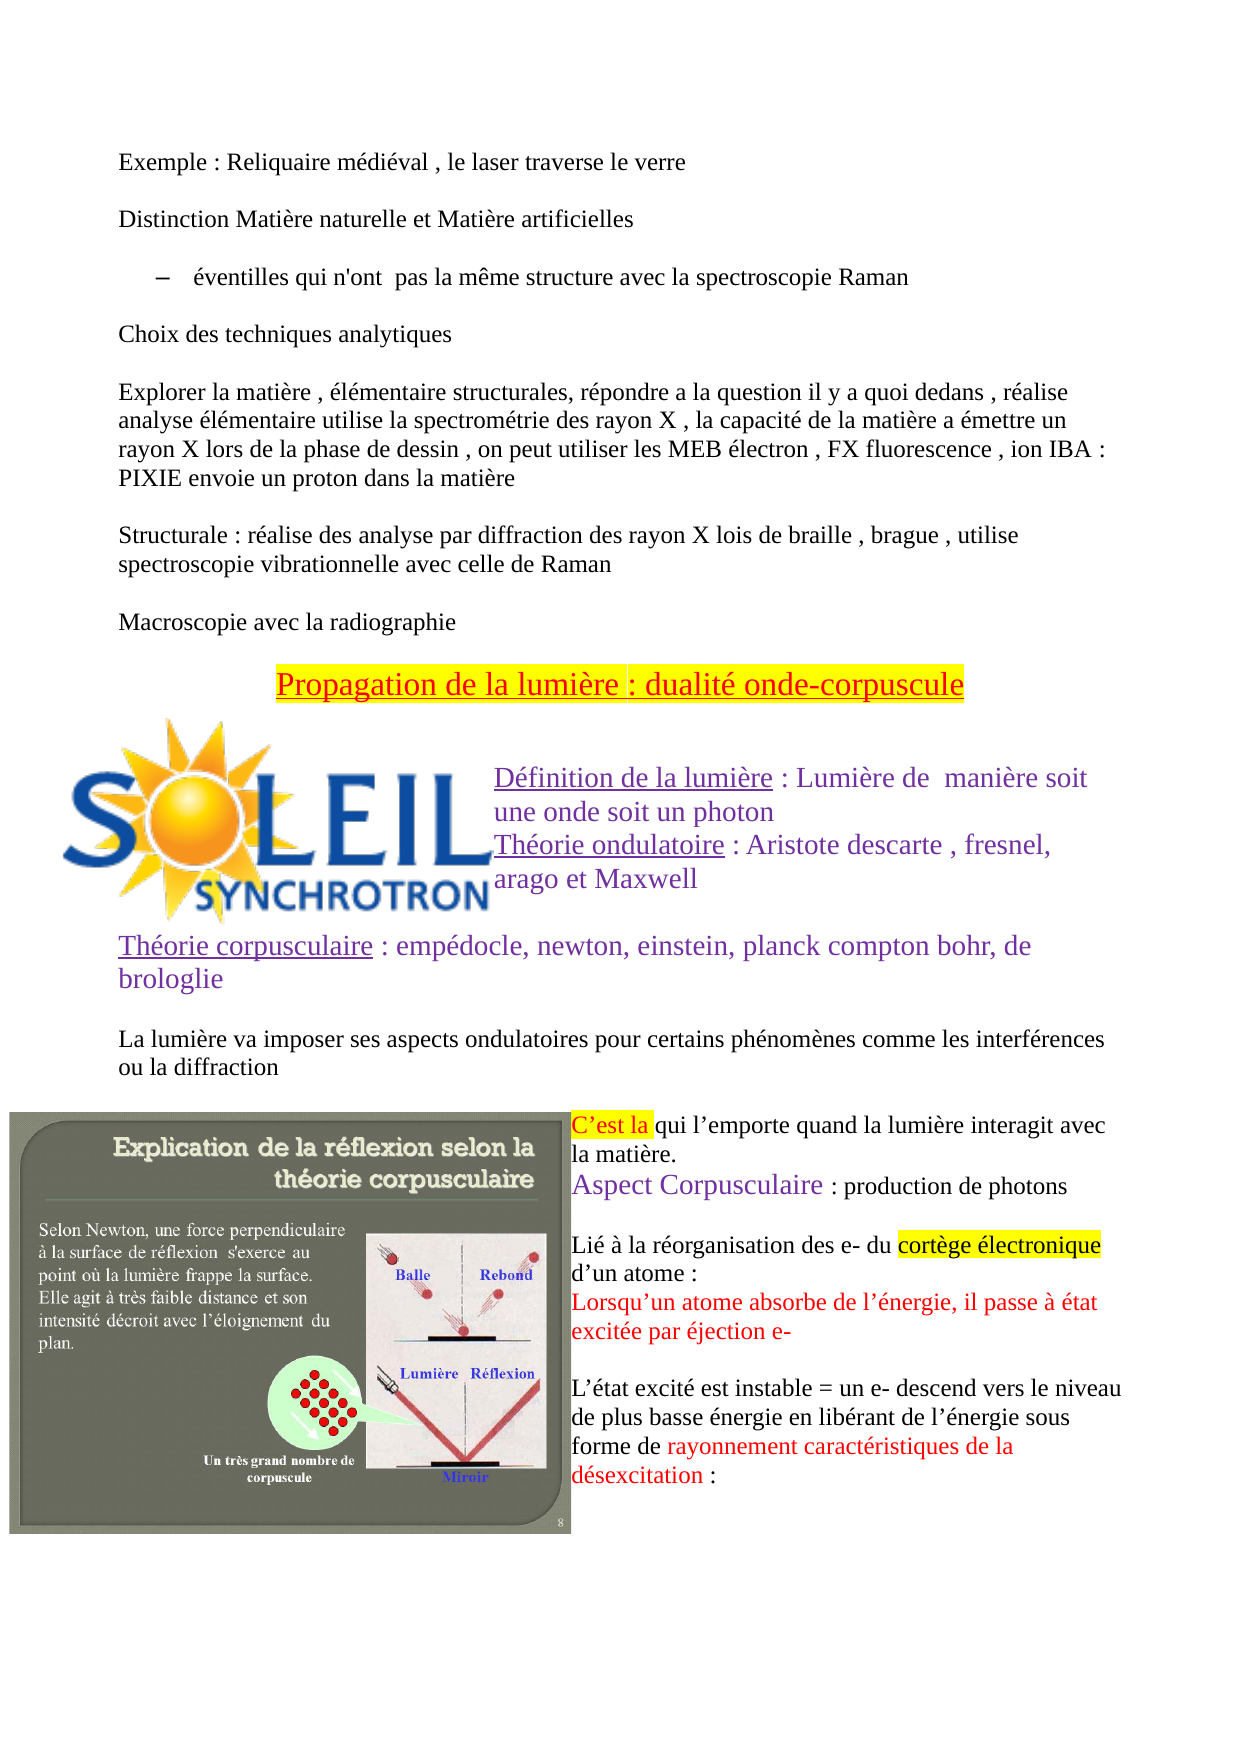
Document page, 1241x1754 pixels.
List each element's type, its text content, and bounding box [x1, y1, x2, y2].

text Choix des techniques analytiques [118, 319, 1122, 348]
text Théorie corpusculaire : empédocle, newton, einstein, planck compton bohr, de brologlie [118, 928, 1122, 995]
text Propagation de la lumière : dualité onde-corpuscule [118, 664, 1122, 703]
text Aspect Corpusculaire : production de photons [572, 1167, 1122, 1201]
text Structurale : réalise des analyse par diffraction des rayon X lois de braille , brague , utilise spectroscopie vibrationnelle avec celle de Raman [118, 521, 1122, 578]
list éventilles qui n'ont pas la même structure avec la spectroscopie Raman [156, 262, 1122, 291]
text La lumière va imposer ses aspects ondulatoires pour certains phénomènes comme les interférences ou la diffraction [118, 1024, 1122, 1081]
text Distinction Matière naturelle et Matière artificielles [118, 204, 1122, 233]
text C’est la qui l’emporte quand la lumière interagit avec la matière. [118, 1110, 1122, 1167]
text Lorsqu’un atome absorbe de l’énergie, il passe à état excitée par éjection e- [572, 1287, 1122, 1345]
text Macroscopie avec la radiographie [118, 607, 1122, 636]
text Théorie ondulatoire : Aristote descarte , fresnel, arago et Maxwell [494, 827, 1122, 894]
text Exemple : Reliquaire médiéval , le laser traverse le verre [118, 147, 1122, 176]
text Définition de la lumière : Lumière de manière soit une onde soit un photon [494, 760, 1122, 827]
text Explorer la matière , élémentaire structurales, répondre a la question il y a quoi dedans , réalise analyse élémentaire utilise la spectrométrie des rayon X , la capacité de la matière a émettre un rayon X lors de la phase de dessin , on peut utiliser les MEB électron , FX fluorescence , ion IBA : PIXIE envoie un proton dans la matière [118, 377, 1122, 492]
picture [62, 718, 494, 926]
text L’état excité est instable = un e- descend vers le niveau de plus basse énergie en libérant de l’énergie sous forme de rayonnement caractéristiques de la désexcitation : [572, 1373, 1122, 1488]
text Lié à la réorganisation des e- du cortège électronique d’un atome : [572, 1230, 1122, 1287]
picture [9, 1112, 572, 1534]
